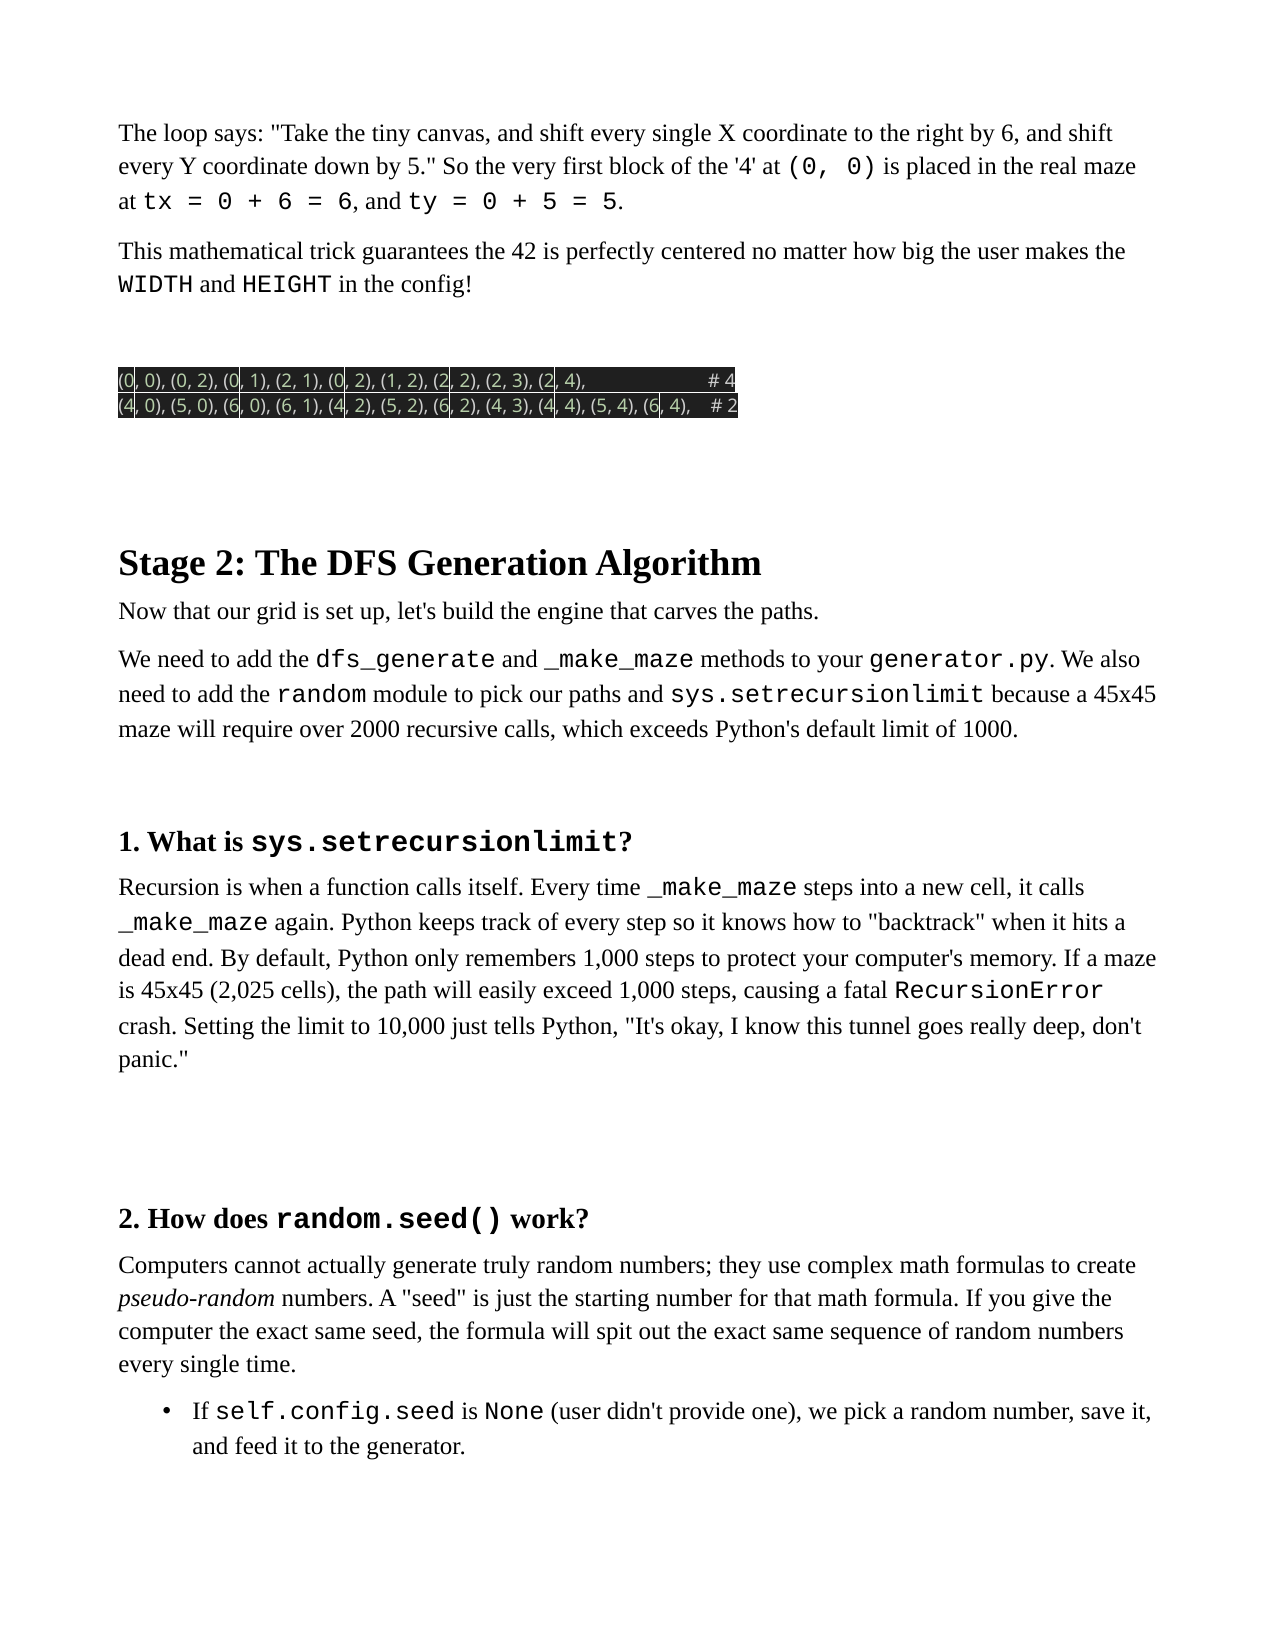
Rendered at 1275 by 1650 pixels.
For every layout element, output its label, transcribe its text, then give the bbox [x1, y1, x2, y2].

subtitle Stage 2: The DFS Generation Algorithm [118, 541, 1157, 584]
text Computers cannot actually generate truly random numbers; they use complex math formulas to create pseudo-random numbers. A "seed" is just the starting number for that math formula. If you give the computer the exact same seed, the formula will spit out the exact same sequence of random numbers every single time. [118, 1250, 1157, 1377]
text Recursion is when a function calls itself. Every time _make_maze steps into a new cell, it calls _make_maze again. Python keeps track of every step so it knows how to "backtrack" when it hits a dead end. By default, Python only remembers 1,000 steps to protect your computer's memory. If a maze is 45x45 (2,025 cells), the path will easily exceed 1,000 steps, causing a fatal RecursionError crash. Setting the limit to 10,000 just tells Python, "It's okay, I know this tunnel goes really deep, don't panic." [118, 872, 1157, 1072]
text The loop says: "Take the tiny canvas, and shift every single X coordinate to the right by 6, and shift every Y coordinate down by 5." So the very first block of the '4' at (0, 0) is placed in the real maze at tx = 0 + 6 = 6, and ty = 0 + 5 = 5. [118, 118, 1157, 217]
text Now that our grid is set up, let's build the engine that carves the paths. [118, 596, 1157, 625]
text This mathematical trick guarantees the 42 is perfectly centered no matter how big the user makes the WIDTH and HEIGHT in the config! [118, 236, 1157, 300]
subtitle 1. What is sys.setrecursionlimit? [118, 824, 1157, 860]
subtitle 2. How does random.seed() work? [118, 1201, 1157, 1237]
text We need to add the dfs_generate and _make_maze methods to your generator.py. We also need to add the random module to pick our paths and sys.setrecursionlimit because a 45x45 maze will require over 2000 recursive calls, which exceeds Python's default limit of 1000. [118, 644, 1157, 743]
list If self.config.seed is None (user didn't provide one), we pick a random number, save it, and feed it to the generator. [162, 1396, 1157, 1460]
text (4, 0), (5, 0), (6, 0), (6, 1), (4, 2), (5, 2), (6, 2), (4, 3), (4, 4), (5, 4), (6, 4), # 2 [118, 392, 1157, 418]
text (0, 0), (0, 2), (0, 1), (2, 1), (0, 2), (1, 2), (2, 2), (2, 3), (2, 4), # 4 [118, 367, 1157, 392]
